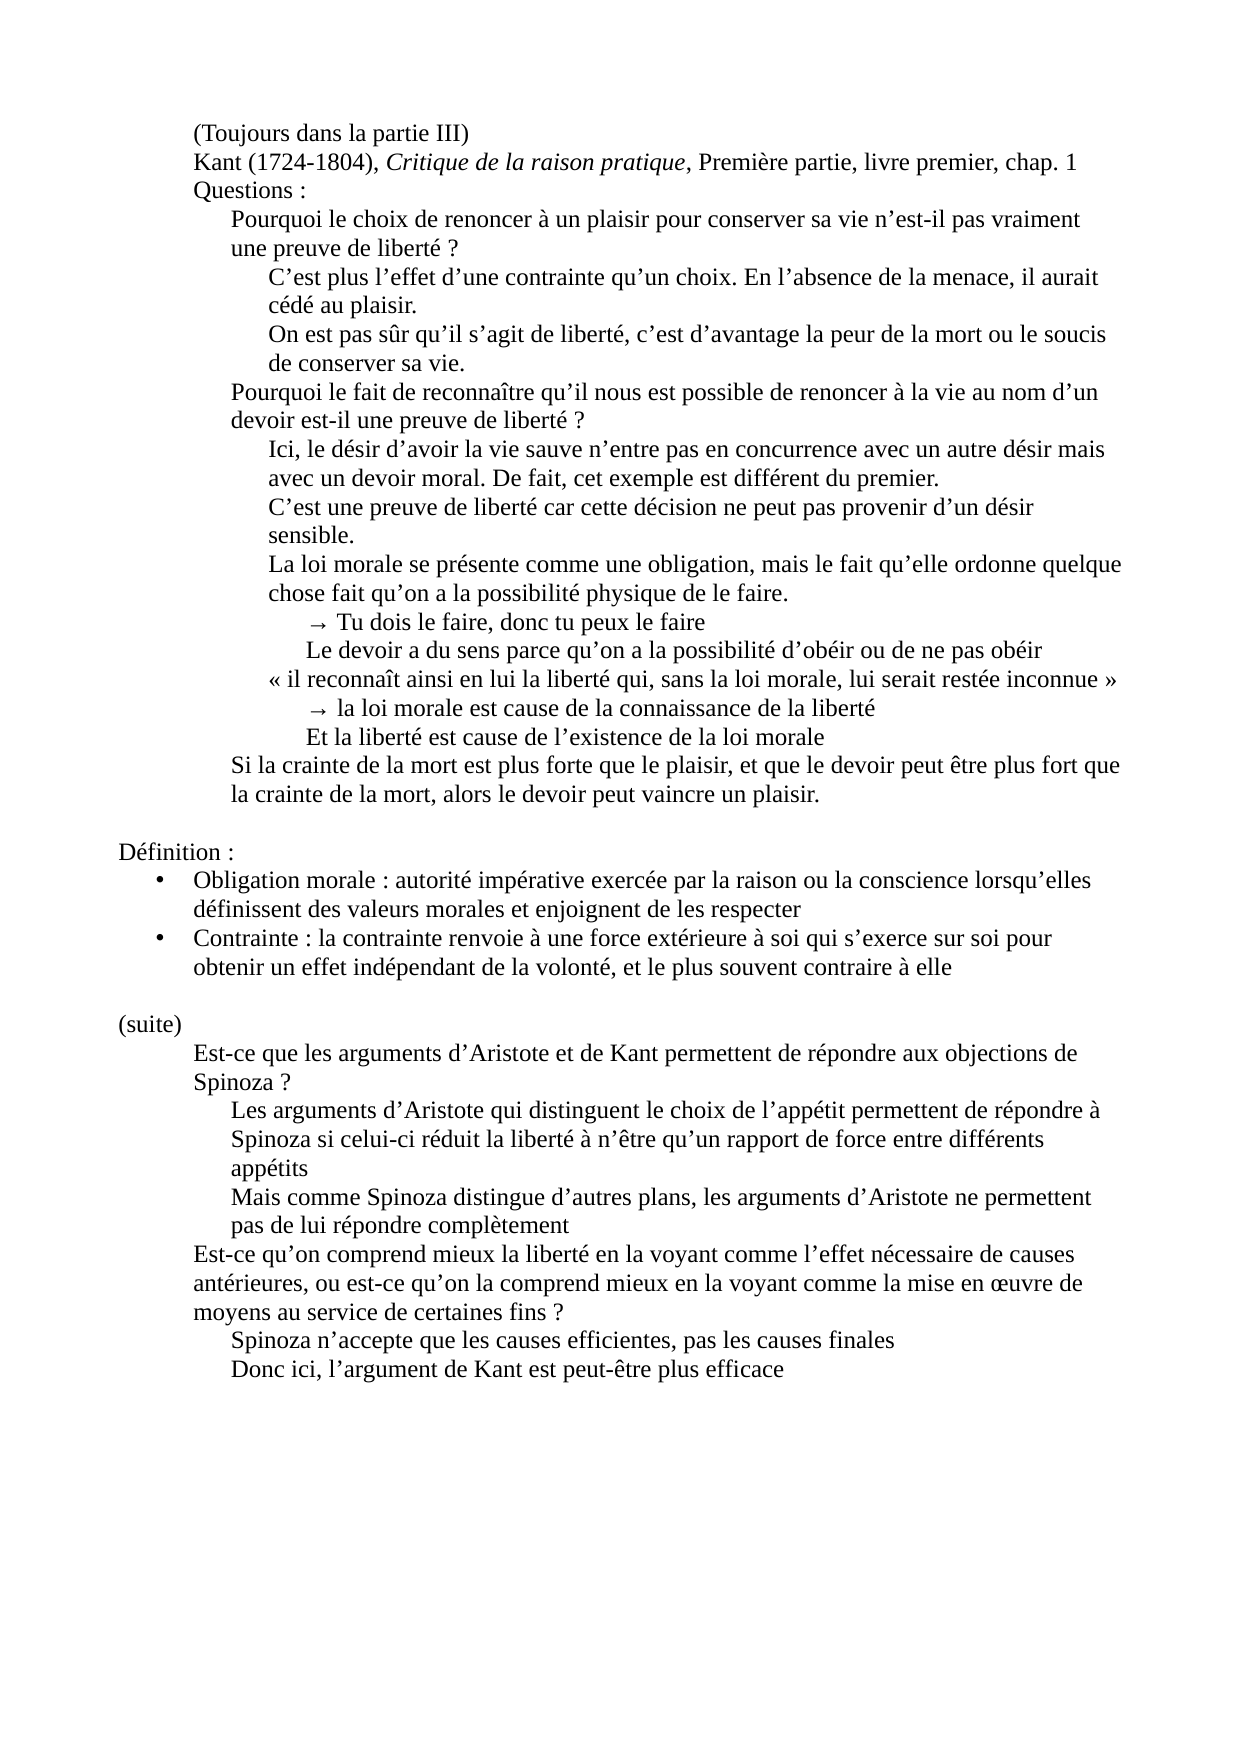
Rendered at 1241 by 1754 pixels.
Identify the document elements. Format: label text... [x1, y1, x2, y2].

list La loi morale se présente comme une obligation, mais le fait qu’elle ordonne quelque chose fait qu’on a la possibilité physique de le faire. [231, 549, 1122, 607]
list Spinoza n’accepte que les causes efficientes, pas les causes finales [193, 1326, 1122, 1354]
list (Toujours dans la partie III) [156, 118, 1122, 147]
list Les arguments d’Aristote qui distinguent le choix de l’appétit permettent de répondre à Spinoza si celui-ci réduit la liberté à n’être qu’un rapport de force entre différents appétits [193, 1096, 1122, 1182]
text (suite) [118, 1009, 1122, 1038]
list Pourquoi le fait de reconnaître qu’il nous est possible de renoncer à la vie au nom d’un devoir est-il une preuve de liberté ? [193, 377, 1122, 434]
list Donc ici, l’argument de Kant est peut-être plus efficace [193, 1354, 1122, 1383]
list Est-ce qu’on comprend mieux la liberté en la voyant comme l’effet nécessaire de causes antérieures, ou est-ce qu’on la comprend mieux en la voyant comme la mise en œuvre de moyens au service de certaines fins ? [156, 1239, 1122, 1326]
list Ici, le désir d’avoir la vie sauve n’entre pas en concurrence avec un autre désir mais avec un devoir moral. De fait, cet exemple est différent du premier. [231, 434, 1122, 492]
list Pourquoi le choix de renoncer à un plaisir pour conserver sa vie n’est-il pas vraiment une preuve de liberté ? [193, 204, 1122, 262]
list Est-ce que les arguments d’Aristote et de Kant permettent de répondre aux objections de Spinoza ? [156, 1038, 1122, 1096]
list Et la liberté est cause de l’existence de la loi morale [268, 722, 1122, 751]
list Obligation morale : autorité impérative exercée par la raison ou la conscience lorsqu’elles définissent des valeurs morales et enjoignent de les respecter [156, 866, 1122, 923]
text Définition : [118, 837, 1122, 866]
list Mais comme Spinoza distingue d’autres plans, les arguments d’Aristote ne permettent pas de lui répondre complètement [193, 1182, 1122, 1239]
list Si la crainte de la mort est plus forte que le plaisir, et que le devoir peut être plus fort que la crainte de la mort, alors le devoir peut vaincre un plaisir. [193, 751, 1122, 808]
list C’est plus l’effet d’une contrainte qu’un choix. En l’absence de la menace, il aurait cédé au plaisir. [231, 262, 1122, 319]
list → la loi morale est cause de la connaissance de la liberté [268, 693, 1122, 722]
list Questions : [156, 176, 1122, 204]
list On est pas sûr qu’il s’agit de liberté, c’est d’avantage la peur de la mort ou le soucis de conserver sa vie. [231, 319, 1122, 377]
list C’est une preuve de liberté car cette décision ne peut pas provenir d’un désir sensible. [231, 492, 1122, 549]
list Kant (1724-1804), Critique de la raison pratique, Première partie, livre premier, chap. 1 [156, 147, 1122, 176]
list « il reconnaît ainsi en lui la liberté qui, sans la loi morale, lui serait restée inconnue » [231, 664, 1122, 693]
list → Tu dois le faire, donc tu peux le faire [268, 607, 1122, 636]
list Le devoir a du sens parce qu’on a la possibilité d’obéir ou de ne pas obéir [268, 636, 1122, 664]
list Contrainte : la contrainte renvoie à une force extérieure à soi qui s’exerce sur soi pour obtenir un effet indépendant de la volonté, et le plus souvent contraire à elle [156, 923, 1122, 981]
